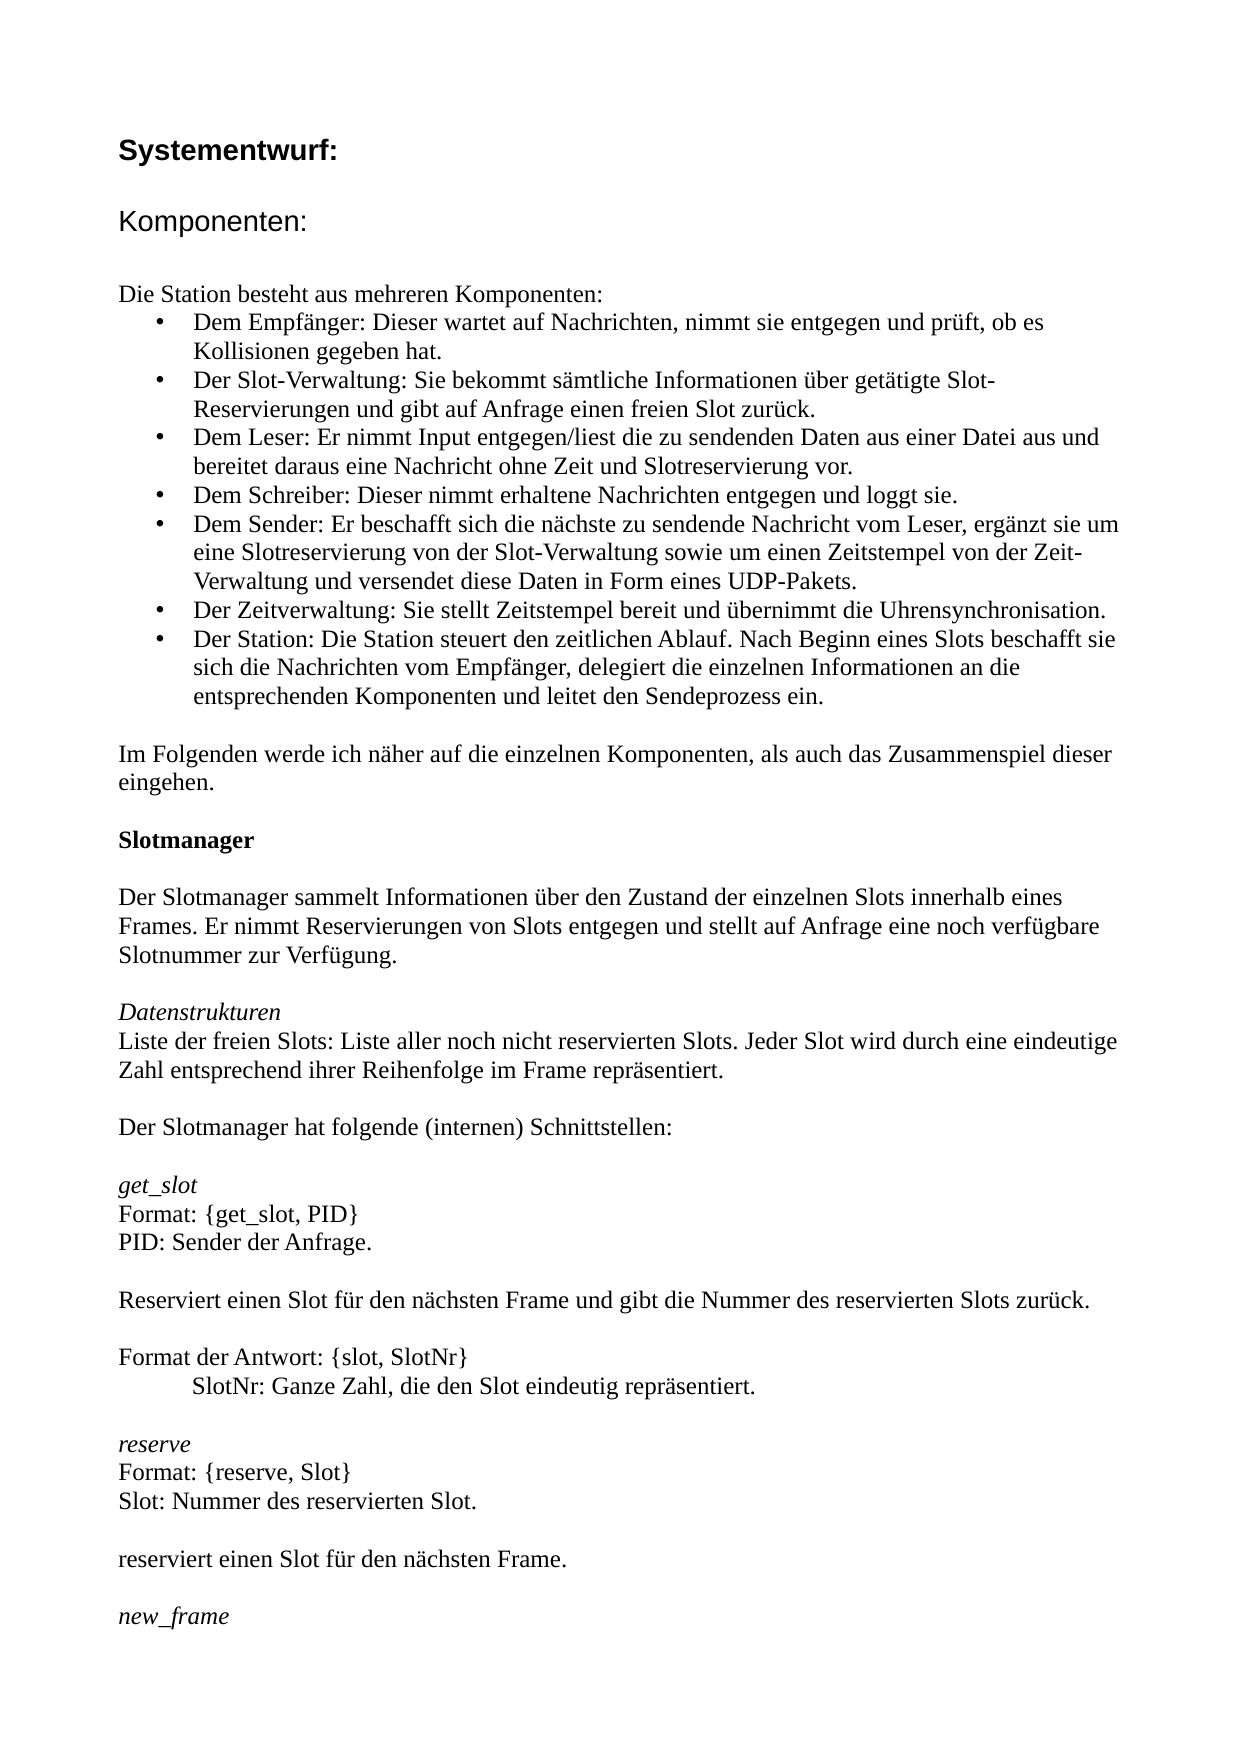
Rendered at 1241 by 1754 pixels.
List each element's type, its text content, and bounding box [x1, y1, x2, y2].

text Slot: Nummer des reservierten Slot. [118, 1486, 1122, 1515]
text Format der Antwort: {slot, SlotNr} [118, 1342, 1122, 1371]
list Der Zeitverwaltung: Sie stellt Zeitstempel bereit und übernimmt die Uhrensynchronisation. [156, 595, 1122, 624]
list Dem Schreiber: Dieser nimmt erhaltene Nachrichten entgegen und loggt sie. [156, 480, 1122, 509]
text SlotNr: Ganze Zahl, die den Slot eindeutig repräsentiert. [118, 1371, 1122, 1400]
text Datenstrukturen [118, 997, 1122, 1026]
text Format: {get_slot, PID} [118, 1199, 1122, 1227]
text Im Folgenden werde ich näher auf die einzelnen Komponenten, als auch das Zusammenspiel dieser eingehen. [118, 739, 1122, 796]
text Format: {reserve, Slot} [118, 1457, 1122, 1486]
text Reserviert einen Slot für den nächsten Frame und gibt die Nummer des reservierten Slots zurück. [118, 1285, 1122, 1314]
text reserve [118, 1429, 1122, 1457]
text Slotmanager [118, 825, 1122, 854]
text new_frame [118, 1601, 1122, 1630]
list Dem Leser: Er nimmt Input entgegen/liest die zu sendenden Daten aus einer Datei aus und bereitet daraus eine Nachricht ohne Zeit und Slotreservierung vor. [156, 422, 1122, 480]
subtitle Komponenten: [118, 204, 1122, 237]
text reserviert einen Slot für den nächsten Frame. [118, 1544, 1122, 1572]
subtitle Systementwurf: [118, 133, 1122, 166]
text Liste der freien Slots: Liste aller noch nicht reservierten Slots. Jeder Slot wird durch eine eindeutige Zahl entsprechend ihrer Reihenfolge im Frame repräsentiert. [118, 1026, 1122, 1084]
text PID: Sender der Anfrage. [118, 1227, 1122, 1256]
text Der Slotmanager hat folgende (internen) Schnittstellen: [118, 1112, 1122, 1141]
text Die Station besteht aus mehreren Komponenten: [118, 279, 1122, 307]
text get_slot [118, 1170, 1122, 1199]
text Der Slotmanager sammelt Informationen über den Zustand der einzelnen Slots innerhalb eines Frames. Er nimmt Reservierungen von Slots entgegen und stellt auf Anfrage eine noch verfügbare Slotnummer zur Verfügung. [118, 882, 1122, 969]
list Dem Sender: Er beschafft sich die nächste zu sendende Nachricht vom Leser, ergänzt sie um eine Slotreservierung von der Slot-Verwaltung sowie um einen Zeitstempel von der Zeit-Verwaltung und versendet diese Daten in Form eines UDP-Pakets. [156, 509, 1122, 595]
list Dem Empfänger: Dieser wartet auf Nachrichten, nimmt sie entgegen und prüft, ob es Kollisionen gegeben hat. [156, 307, 1122, 365]
list Der Slot-Verwaltung: Sie bekommt sämtliche Informationen über getätigte Slot-Reservierungen und gibt auf Anfrage einen freien Slot zurück. [156, 365, 1122, 422]
list Der Station: Die Station steuert den zeitlichen Ablauf. Nach Beginn eines Slots beschafft sie sich die Nachrichten vom Empfänger, delegiert die einzelnen Informationen an die entsprechenden Komponenten und leitet den Sendeprozess ein. [156, 624, 1122, 710]
